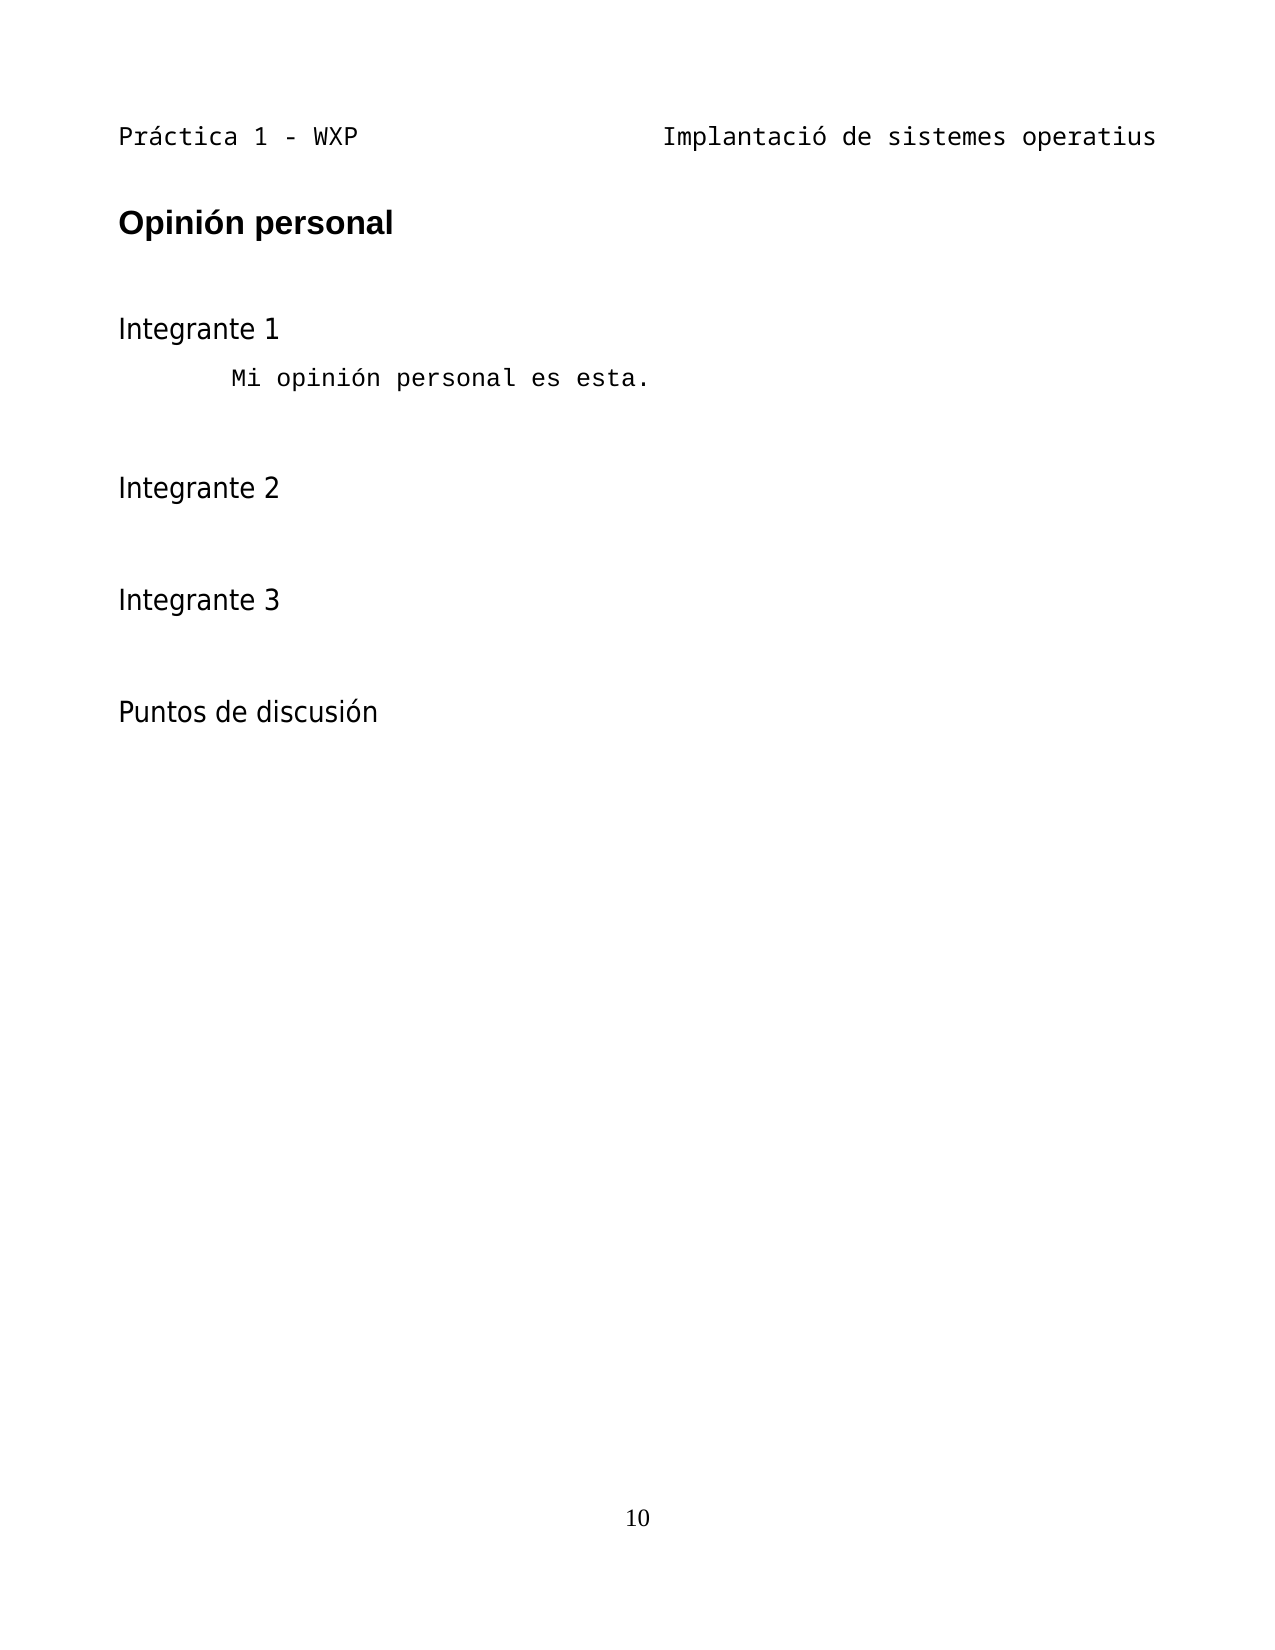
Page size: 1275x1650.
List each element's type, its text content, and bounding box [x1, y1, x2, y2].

text Opinión personal [118, 202, 1157, 241]
text Integrante 2 [118, 471, 1157, 505]
text Integrante 1 [118, 313, 1157, 347]
text Integrante 3 [118, 583, 1157, 617]
text Mi opinión personal es esta. [231, 366, 1157, 394]
text Puntos de discusión [118, 696, 1157, 730]
